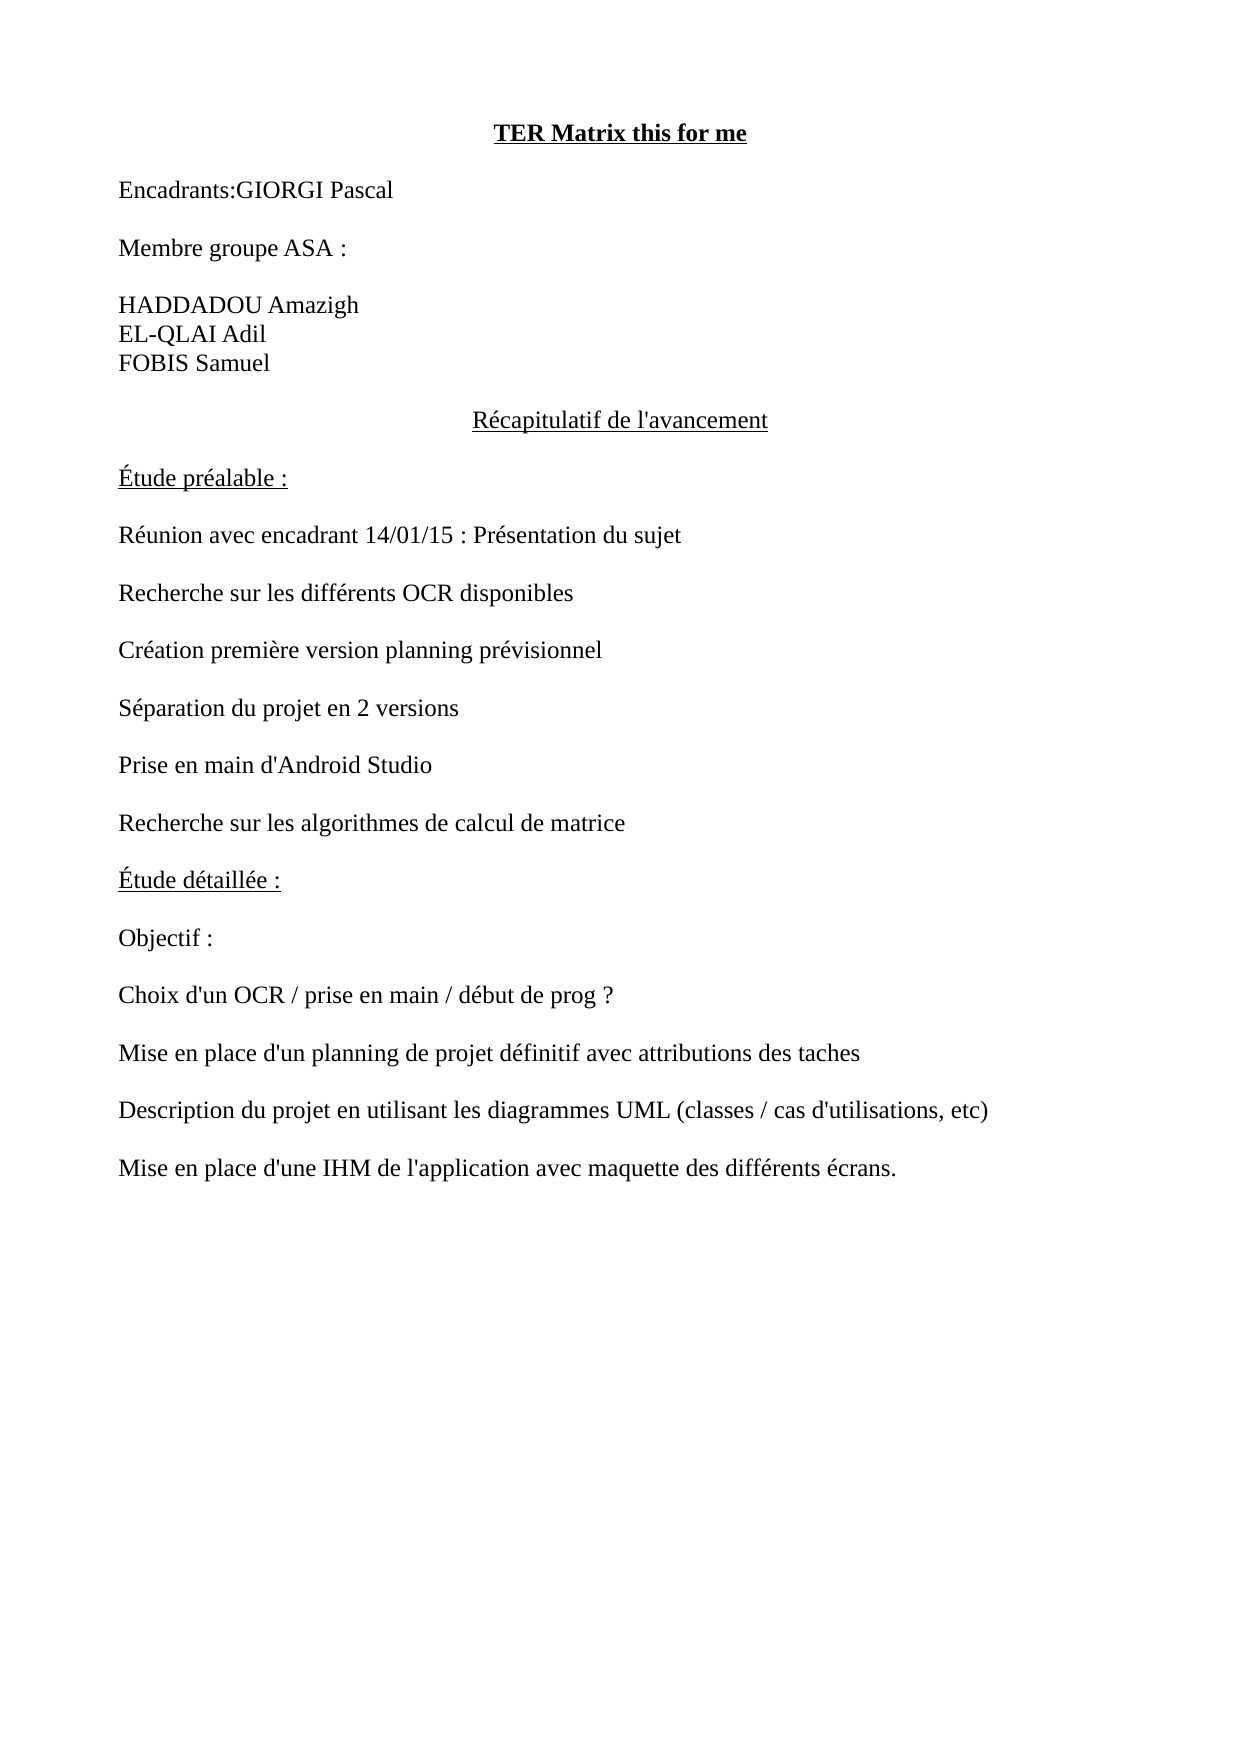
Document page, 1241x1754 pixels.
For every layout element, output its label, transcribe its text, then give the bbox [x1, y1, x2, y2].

text Encadrants:GIORGI Pascal [118, 176, 1122, 204]
text EL-QLAI Adil [118, 319, 1122, 348]
text Étude détaillée : [118, 866, 1122, 894]
text Prise en main d'Android Studio [118, 751, 1122, 779]
text Choix d'un OCR / prise en main / début de prog ? [118, 981, 1122, 1009]
text Mise en place d'une IHM de l'application avec maquette des différents écrans. [118, 1153, 1122, 1182]
text Séparation du projet en 2 versions [118, 693, 1122, 722]
text Objectif : [118, 923, 1122, 952]
text Étude préalable : [118, 463, 1122, 492]
text Recherche sur les algorithmes de calcul de matrice [118, 808, 1122, 837]
text Recherche sur les différents OCR disponibles [118, 578, 1122, 607]
text TER Matrix this for me [118, 118, 1122, 147]
text Membre groupe ASA : [118, 233, 1122, 262]
text Description du projet en utilisant les diagrammes UML (classes / cas d'utilisations, etc) [118, 1096, 1122, 1124]
text FOBIS Samuel [118, 348, 1122, 377]
text HADDADOU Amazigh [118, 291, 1122, 319]
text Création première version planning prévisionnel [118, 636, 1122, 664]
text Récapitulatif de l'avancement [118, 406, 1122, 434]
text Mise en place d'un planning de projet définitif avec attributions des taches [118, 1038, 1122, 1067]
text Réunion avec encadrant 14/01/15 : Présentation du sujet [118, 521, 1122, 549]
